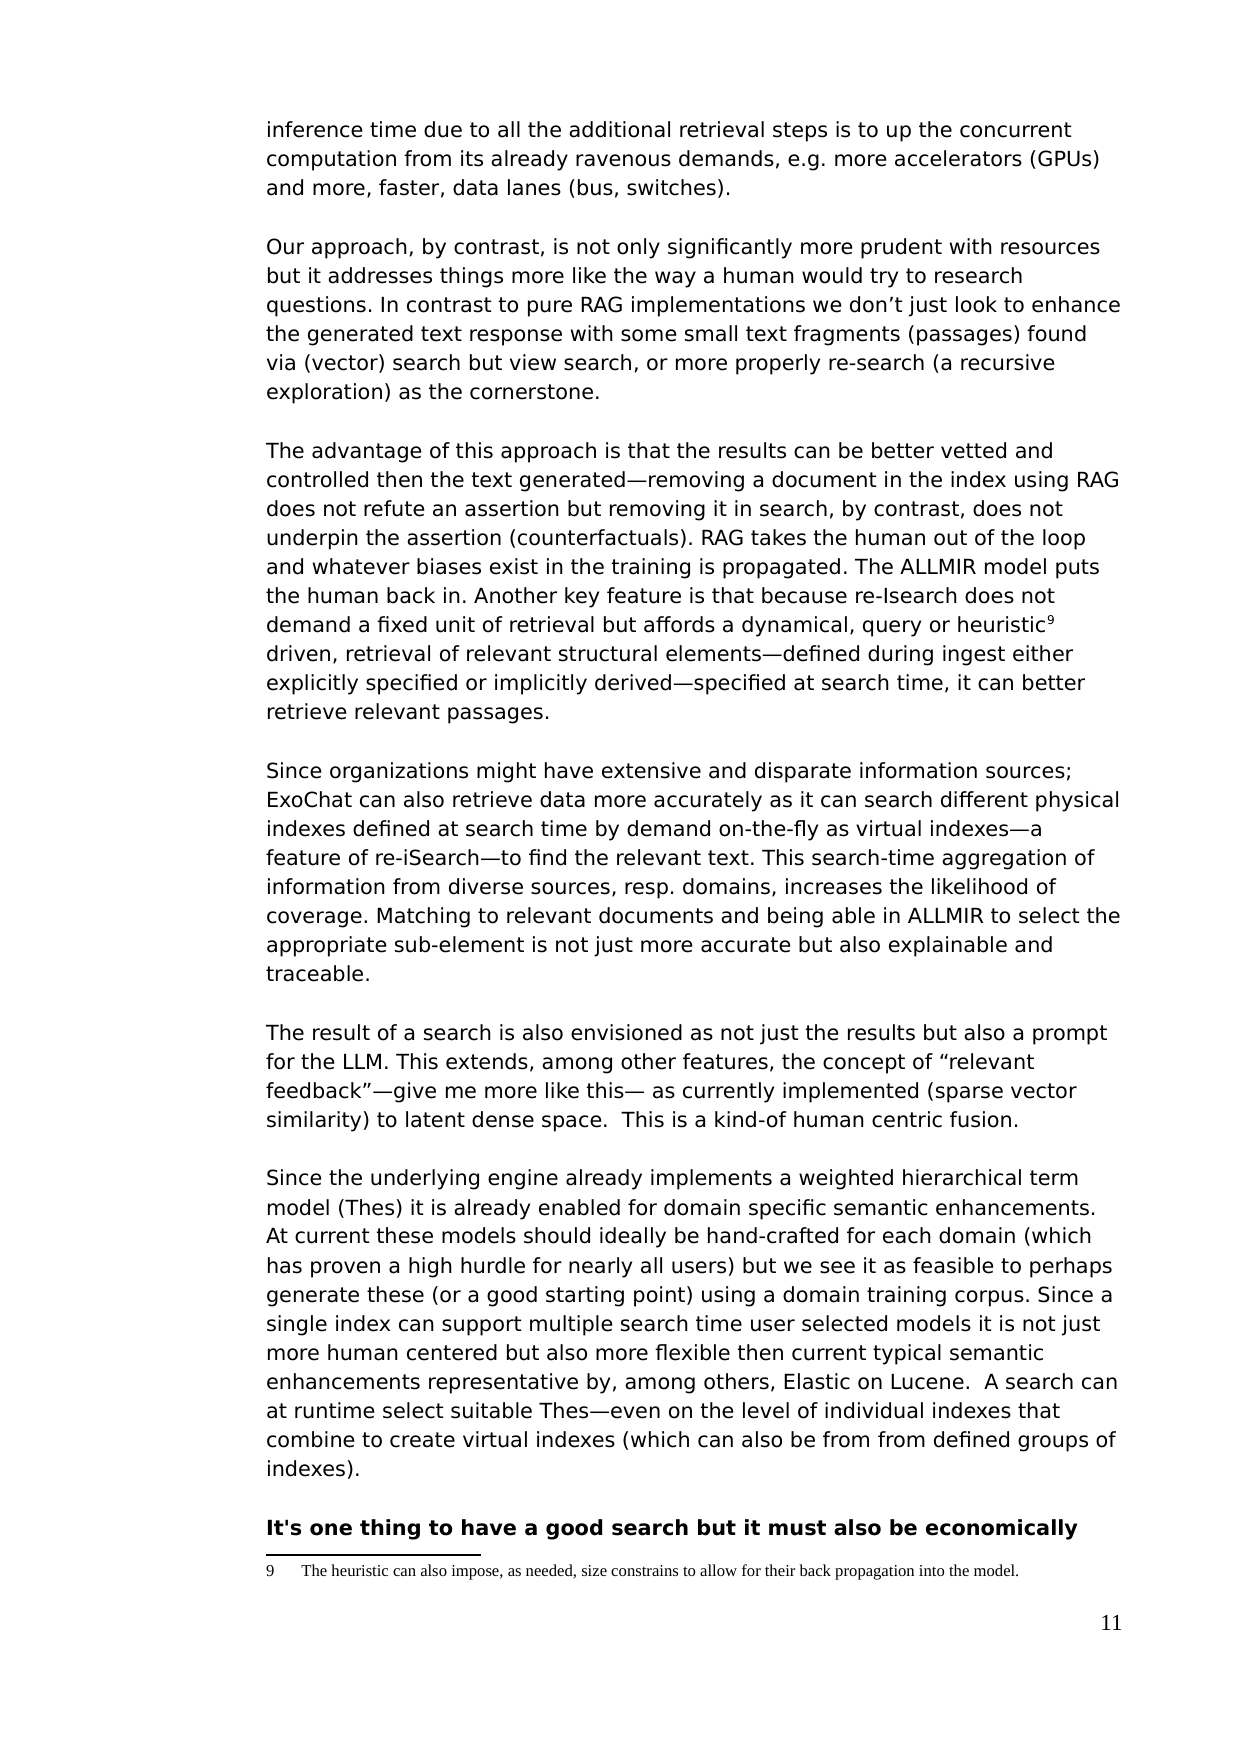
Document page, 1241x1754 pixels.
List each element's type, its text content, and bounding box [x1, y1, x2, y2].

text Our approach, by contrast, is not only significantly more prudent with resources but it addresses things more like the way a human would try to research questions. In contrast to pure RAG implementations we don’t just look to enhance the generated text response with some small text fragments (passages) found via (vector) search but view search, or more properly re-search (a recursive exploration) as the cornerstone. [266, 235, 1122, 404]
text inference time due to all the additional retrieval steps is to up the concurrent computation from its already ravenous demands, e.g. more accelerators (GPUs) and more, faster, data lanes (bus, switches). [266, 118, 1122, 201]
text Since the underlying engine already implements a weighted hierarchical term model (Thes) it is already enabled for domain specific semantic enhancements. At current these models should ideally be hand-crafted for each domain (which has proven a high hurdle for nearly all users) but we see it as feasible to perhaps generate these (or a good starting point) using a domain training corpus. Since a single index can support multiple search time user selected models it is not just more human centered but also more flexible then current typical semantic enhancements representative by, among others, Elastic on Lucene. A search can at runtime select suitable Thes—even on the level of individual indexes that combine to create virtual indexes (which can also be from from defined groups of indexes). [266, 1166, 1122, 1481]
text The advantage of this approach is that the results can be better vetted and controlled then the text generated—removing a document in the index using RAG does not refute an assertion but removing it in search, by contrast, does not underpin the assertion (counterfactuals). RAG takes the human out of the loop and whatever biases exist in the training is propagated. The ALLMIR model puts the human back in. Another key feature is that because re-Isearch does not demand a fixed unit of retrieval but affords a dynamical, query or heuristic driven, retrieval of relevant structural elements—defined during ingest either explicitly specified or implicitly derived—specified at search time, it can better retrieve relevant passages. [266, 439, 1122, 724]
text The result of a search is also envisioned as not just the results but also a prompt for the LLM. This extends, among other features, the concept of “relevant feedback”—give me more like this— as currently implemented (sparse vector similarity) to latent dense space. This is a kind-of human centric fusion. [266, 1021, 1122, 1132]
text The heuristic can also impose, as needed, size constrains to allow for their back propagation into the model. [266, 1561, 1122, 1580]
text It's one thing to have a good search but it must also be economically [266, 1516, 1122, 1540]
text Since organizations might have extensive and disparate information sources; ExoChat can also retrieve data more accurately as it can search different physical indexes defined at search time by demand on-the-fly as virtual indexes—a feature of re-iSearch—to find the relevant text. This search-time aggregation of information from diverse sources, resp. domains, increases the likelihood of coverage. Matching to relevant documents and being able in ALLMIR to select the appropriate sub-element is not just more accurate but also explainable and traceable. [266, 759, 1122, 986]
